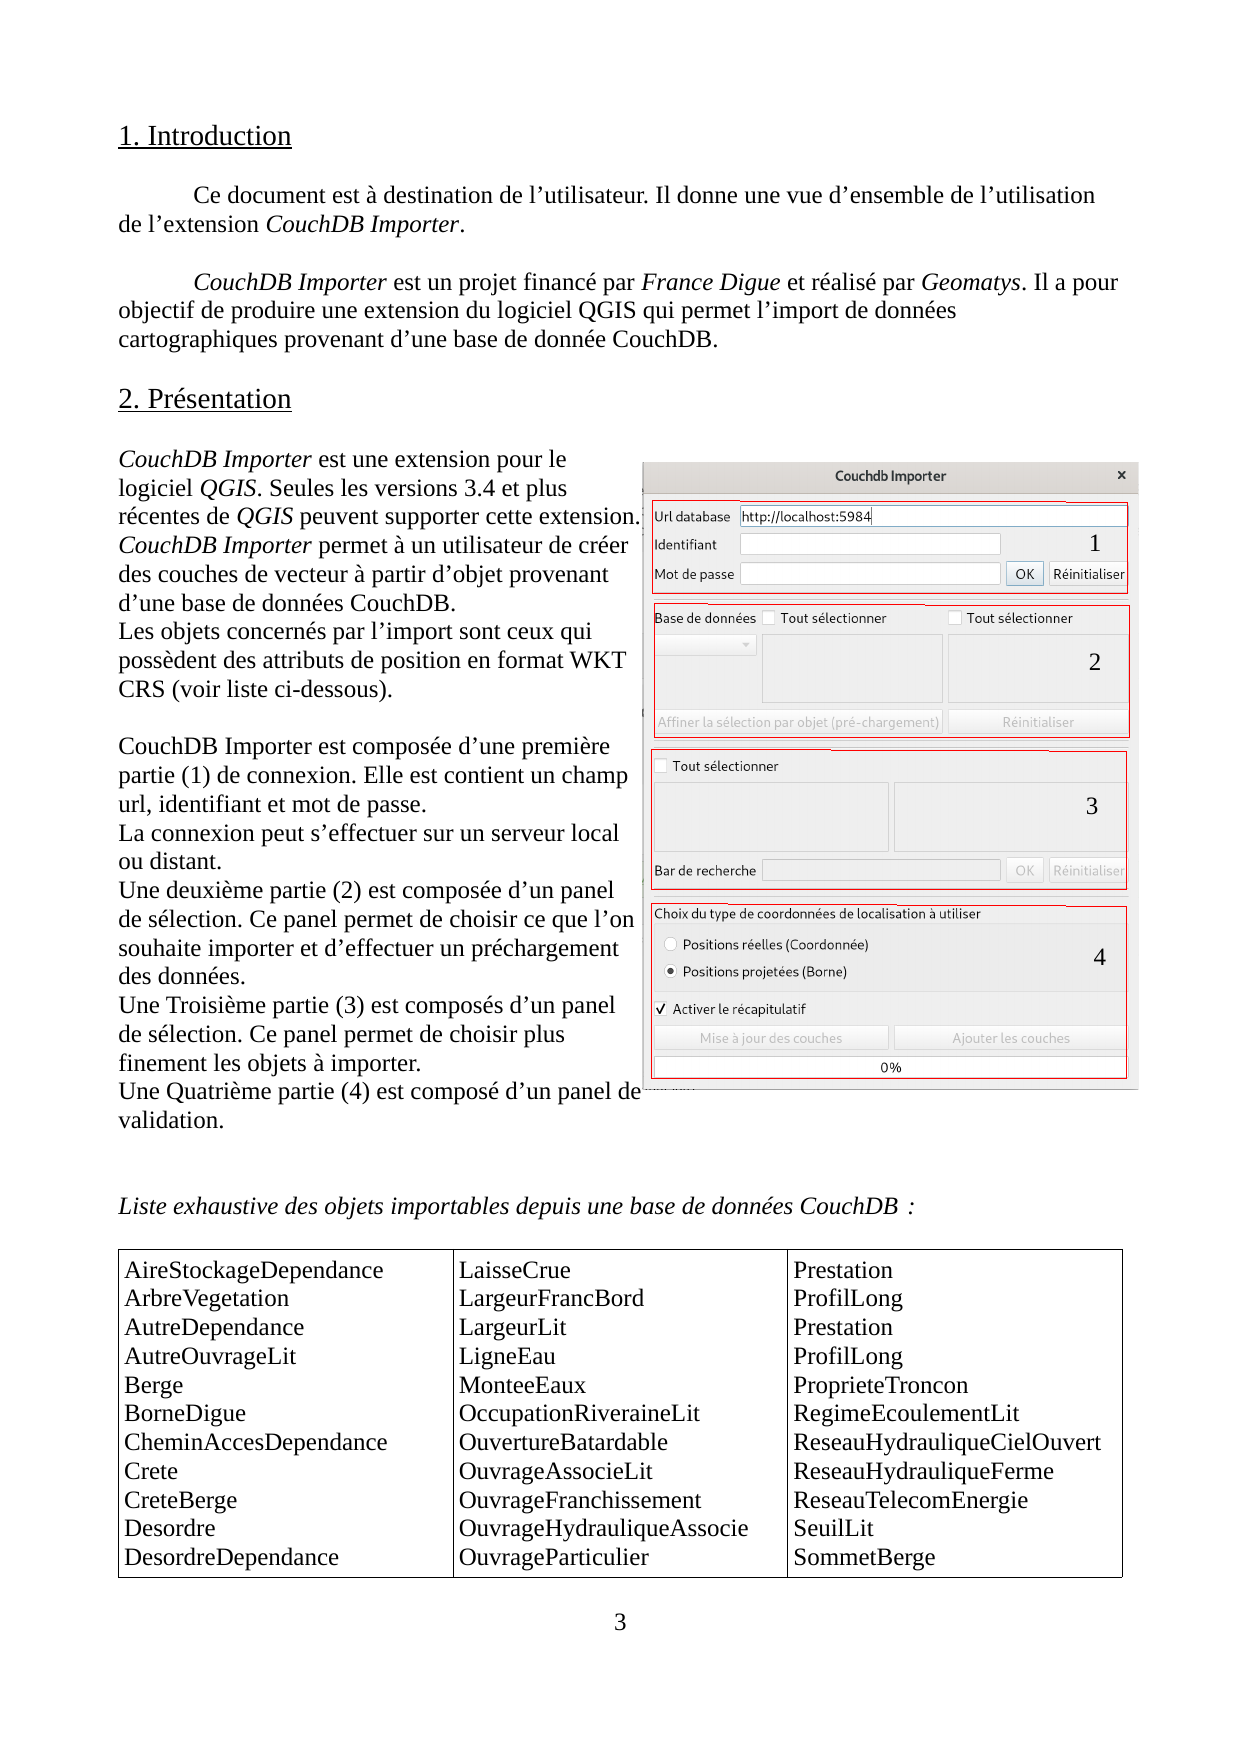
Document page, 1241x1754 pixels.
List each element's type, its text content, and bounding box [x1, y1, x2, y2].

text Une deuxième partie (2) est composée d’un panel de sélection. Ce panel permet de choisir ce que l’on souhaite importer et d’effectuer un préchargement des données. [118, 875, 642, 990]
picture [642, 462, 1139, 1090]
table_header LaisseCrue LargeurFrancBord LargeurLit LigneEau MonteeEaux OccupationRiveraineLit OuvertureBatardable OuvrageAssocieLit OuvrageFranchissement OuvrageHydrauliqueAssocie OuvrageParticulier [454, 1250, 787, 1577]
text Liste exhaustive des objets importables depuis une base de données CouchDB : [118, 1191, 1122, 1220]
text 1. Introduction [118, 118, 1122, 152]
text CouchDB Importer est un projet financé par France Digue et réalisé par Geomatys. Il a pour objectif de produire une extension du logiciel QGIS qui permet l’import de données cartographiques provenant d’une base de donnée CouchDB. [118, 267, 1122, 353]
text 2. Présentation [118, 382, 1122, 415]
text CouchDB Importer est composée d’une première partie (1) de connexion. Elle est contient un champ url, identifiant et mot de passe. [118, 731, 642, 818]
text CouchDB Importer est une extension pour le logiciel QGIS. Seules les versions 3.4 et plus récentes de QGIS peuvent supporter cette extension. [118, 444, 1122, 530]
text Les objets concernés par l’import sont ceux qui possèdent des attributs de position en format WKT CRS (voir liste ci-dessous). [118, 616, 642, 703]
table_header AireStockageDependance ArbreVegetation AutreDependance AutreOuvrageLit Berge BorneDigue CheminAccesDependance Crete CreteBerge Desordre DesordreDependance [119, 1250, 453, 1577]
text CouchDB Importer permet à un utilisateur de créer des couches de vecteur à partir d’objet provenant d’une base de données CouchDB. [118, 530, 642, 616]
text La connexion peut s’effectuer sur un serveur local ou distant. [118, 818, 642, 875]
text Une Quatrième partie (4) est composé d’un panel de validation. [118, 1076, 1122, 1134]
text Ce document est à destination de l’utilisateur. Il donne une vue d’ensemble de l’utilisation de l’extension CouchDB Importer. [118, 180, 1122, 238]
table_header Prestation ProfilLong Prestation ProfilLong ProprieteTroncon RegimeEcoulementLit ReseauHydrauliqueCielOuvert ReseauHydrauliqueFerme ReseauTelecomEnergie SeuilLit SommetBerge [788, 1250, 1122, 1577]
text Une Troisième partie (3) est composés d’un panel de sélection. Ce panel permet de choisir plus finement les objets à importer. [118, 990, 642, 1076]
